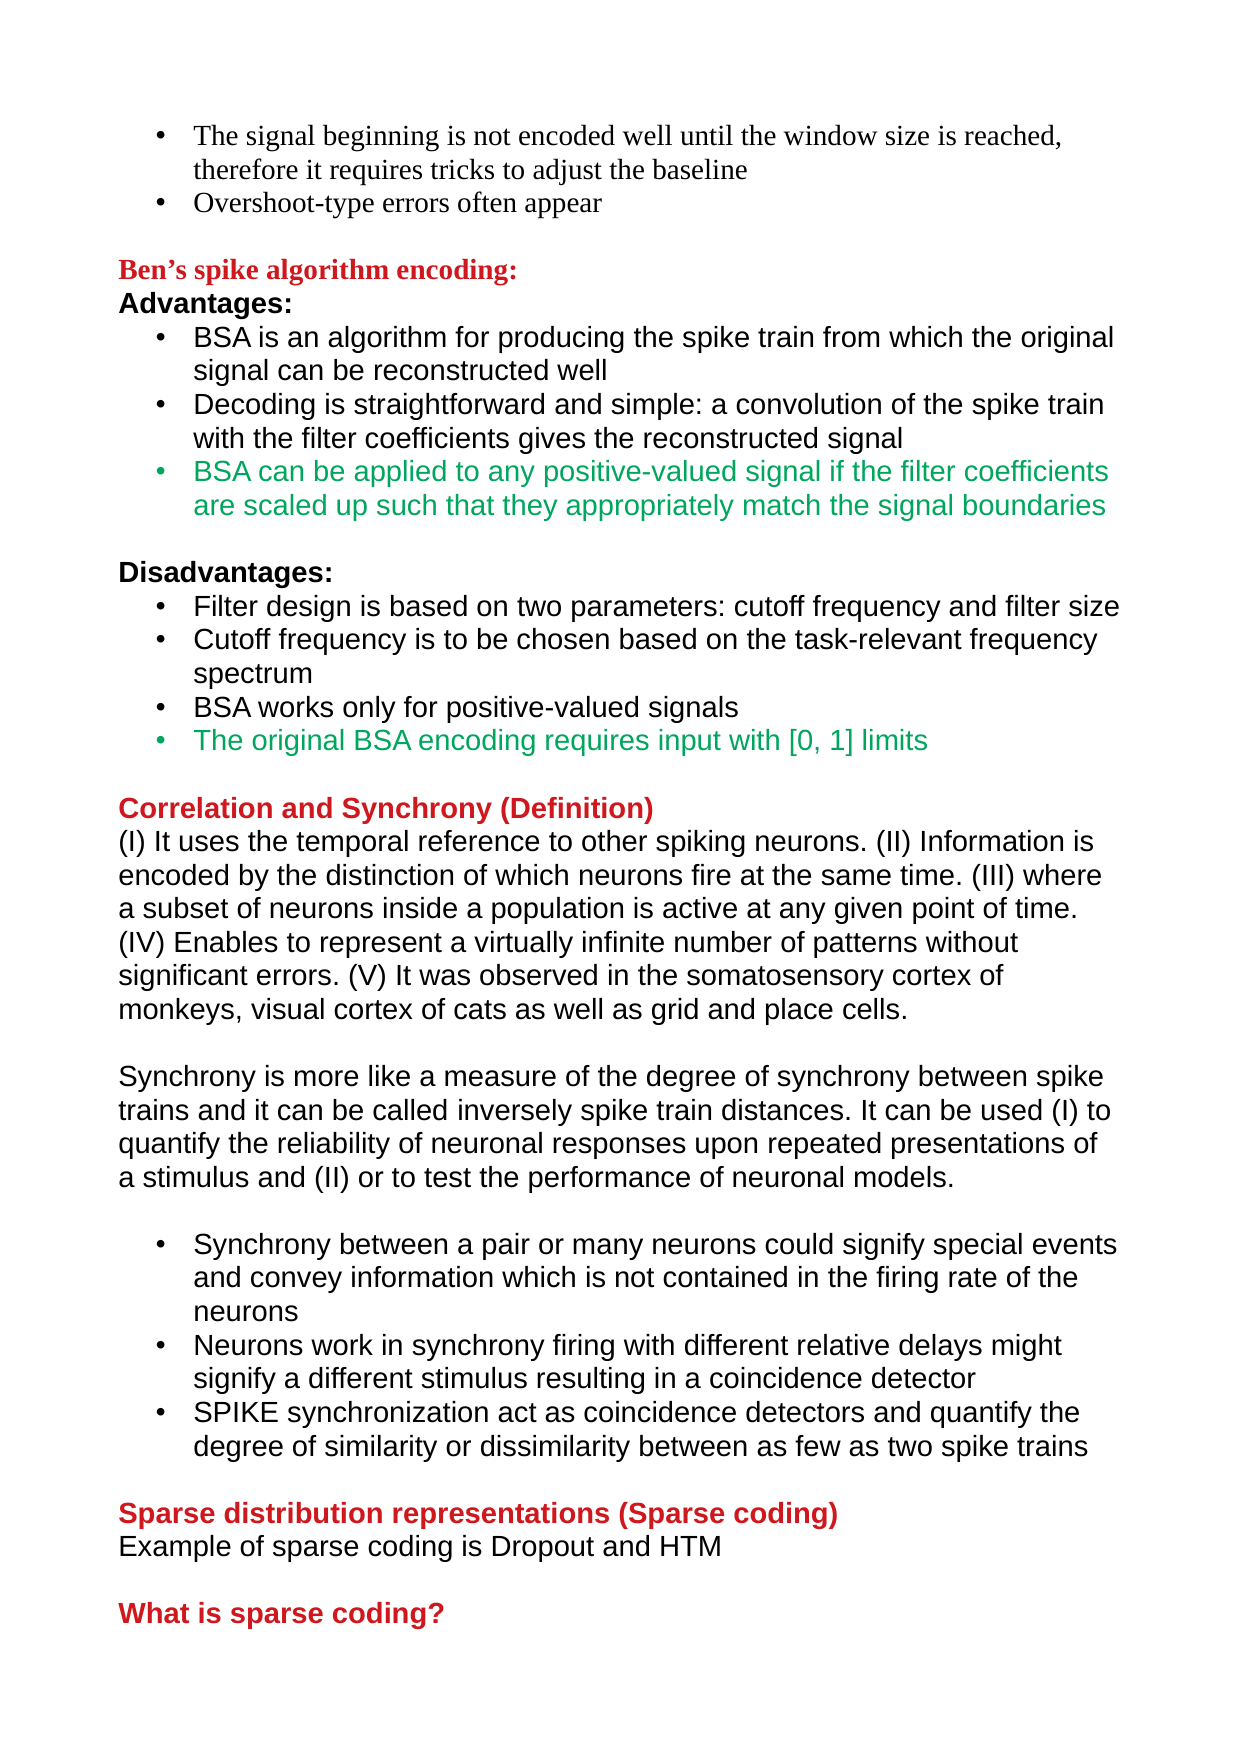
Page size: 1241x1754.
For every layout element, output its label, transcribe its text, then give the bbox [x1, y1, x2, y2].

list Neurons work in synchrony firing with different relative delays might signify a different stimulus resulting in a coincidence detector [156, 1327, 1122, 1395]
text (I) It uses the temporal reference to other spiking neurons. (II) Information is encoded by the distinction of which neurons fire at the same time. (III) where a subset of neurons inside a population is active at any given point of time. (IV) Enables to represent a virtually infinite number of patterns without significant errors. (V) It was observed in the somatosensory cortex of monkeys, visual cortex of cats as well as grid and place cells. [118, 824, 1122, 1025]
list BSA is an algorithm for producing the spike train from which the original signal can be reconstructed well [156, 319, 1122, 387]
list Cutoff frequency is to be chosen based on the task-relevant frequency spectrum [156, 622, 1122, 689]
text Synchrony is more like a measure of the degree of synchrony between spike trains and it can be called inversely spike train distances. It can be used (I) to quantify the reliability of neuronal responses upon repeated presentations of a stimulus and (II) or to test the performance of neuronal models. [118, 1059, 1122, 1193]
list The signal beginning is not encoded well until the window size is reached, therefore it requires tricks to adjust the baseline [156, 118, 1122, 185]
list BSA works only for positive-valued signals [156, 689, 1122, 723]
text Advantages: [118, 286, 1122, 319]
list BSA can be applied to any positive-valued signal if the filter coefficients are scaled up such that they appropriately match the signal boundaries [156, 454, 1122, 521]
text What is sparse coding? [118, 1596, 1122, 1630]
text Ben’s spike algorithm encoding: [118, 252, 1122, 286]
text Correlation and Synchrony (Definition) [118, 791, 1122, 824]
list Overshoot-type errors often appear [156, 185, 1122, 219]
list SPIKE synchronization act as coincidence detectors and quantify the degree of similarity or dissimilarity between as few as two spike trains [156, 1395, 1122, 1462]
list Filter design is based on two parameters: cutoff frequency and filter size [156, 588, 1122, 622]
list Decoding is straightforward and simple: a convolution of the spike train with the filter coefficients gives the reconstructed signal [156, 387, 1122, 454]
text Sparse distribution representations (Sparse coding) [118, 1496, 1122, 1529]
text Example of sparse coding is Dropout and HTM [118, 1529, 1122, 1563]
list The original BSA encoding requires input with [0, 1] limits [156, 723, 1122, 757]
list Synchrony between a pair or many neurons could signify special events and convey information which is not contained in the firing rate of the neurons [156, 1227, 1122, 1327]
text Disadvantages: [118, 555, 1122, 588]
